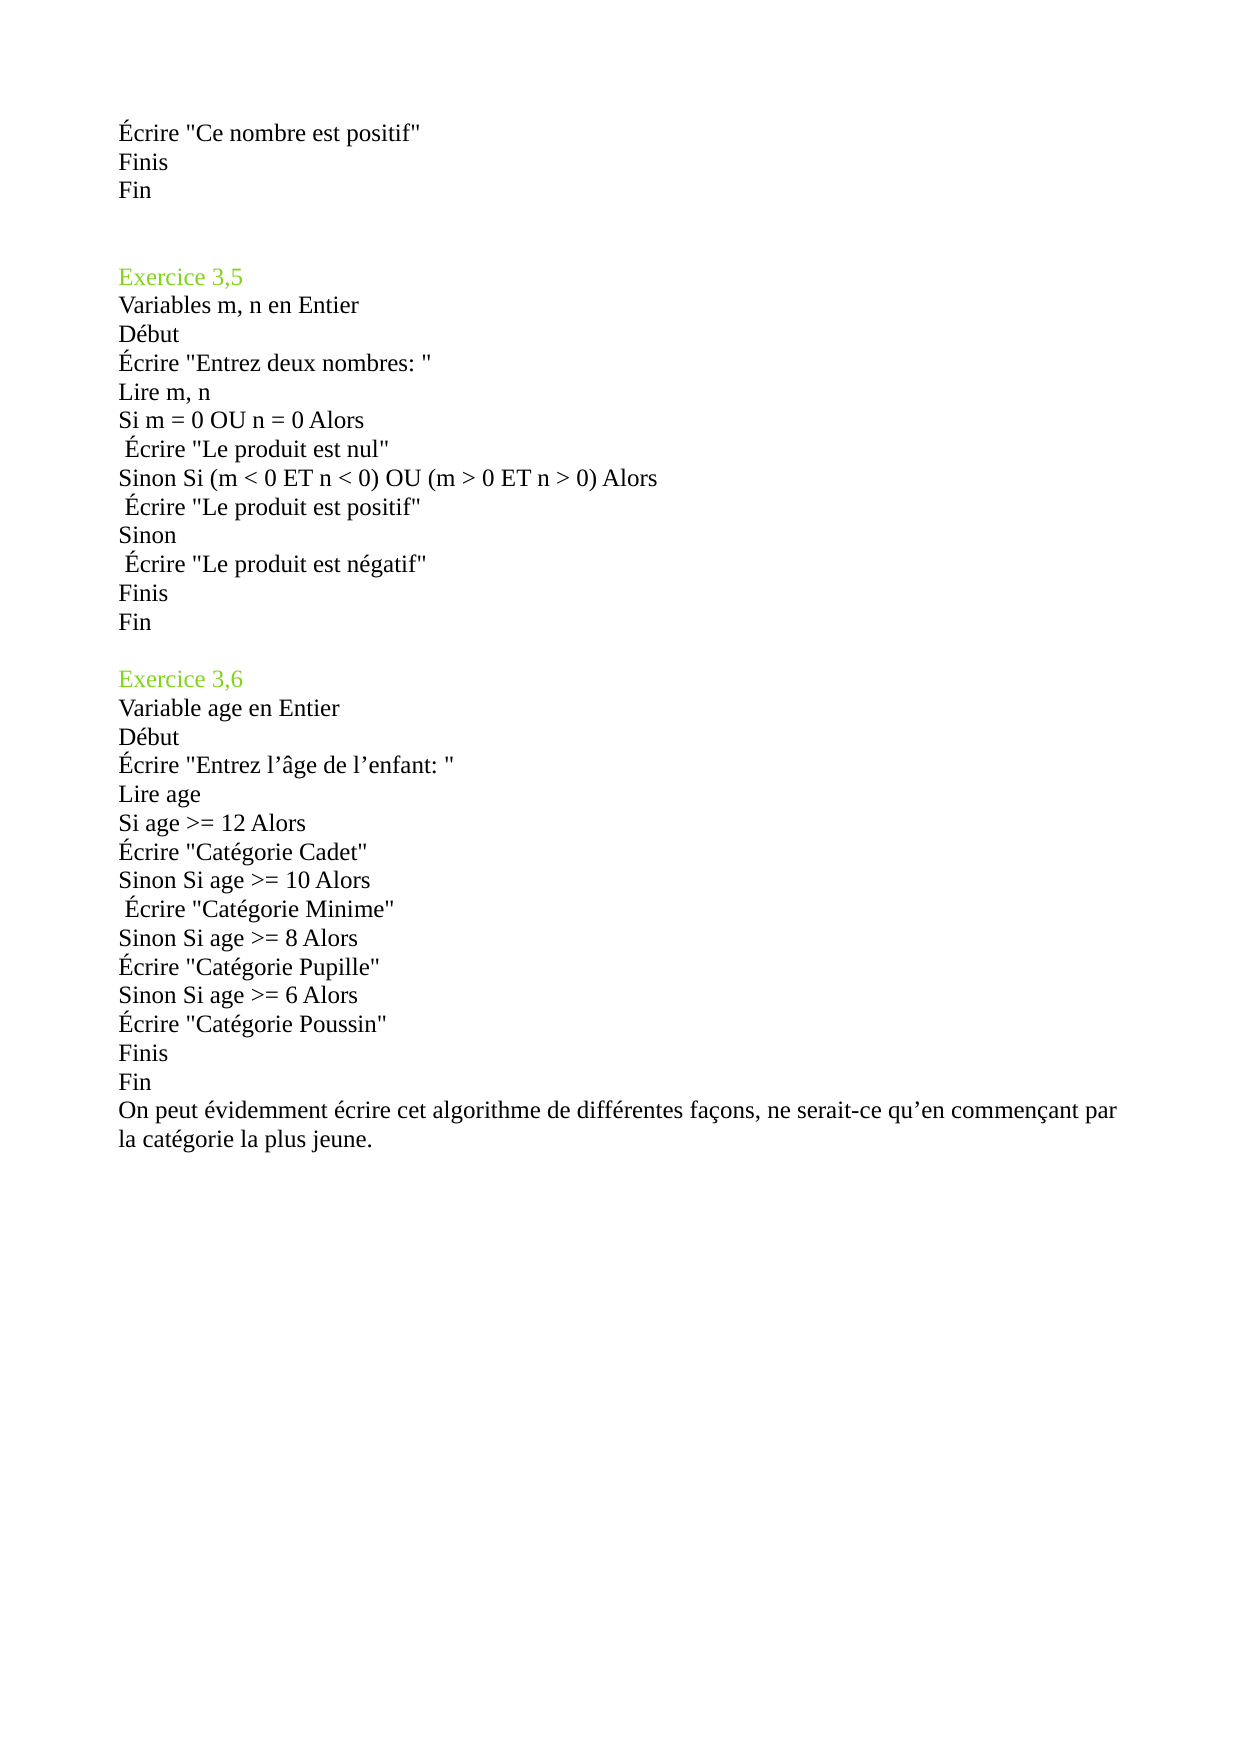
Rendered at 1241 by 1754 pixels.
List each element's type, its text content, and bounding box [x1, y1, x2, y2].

text Exercice 3,5 [118, 262, 1122, 291]
text On peut évidemment écrire cet algorithme de différentes façons, ne serait-ce qu’en commençant par la catégorie la plus jeune. [118, 1096, 1122, 1153]
text Écrire "Ce nombre est positif" Finis Fin [118, 118, 1122, 204]
text Variable age en Entier Début Écrire "Entrez l’âge de l’enfant: " Lire age Si age >= 12 Alors Écrire "Catégorie Cadet" Sinon Si age >= 10 Alors Écrire "Catégorie Minime" Sinon Si age >= 8 Alors Écrire "Catégorie Pupille" Sinon Si age >= 6 Alors Écrire "Catégorie Poussin" Finis Fin [118, 693, 1122, 1096]
text Exercice 3,6 [118, 664, 1122, 693]
text Variables m, n en Entier Début Écrire "Entrez deux nombres: " Lire m, n Si m = 0 OU n = 0 Alors Écrire "Le produit est nul" Sinon Si (m < 0 ET n < 0) OU (m > 0 ET n > 0) Alors Écrire "Le produit est positif" Sinon Écrire "Le produit est négatif" Finis Fin [118, 291, 1122, 636]
